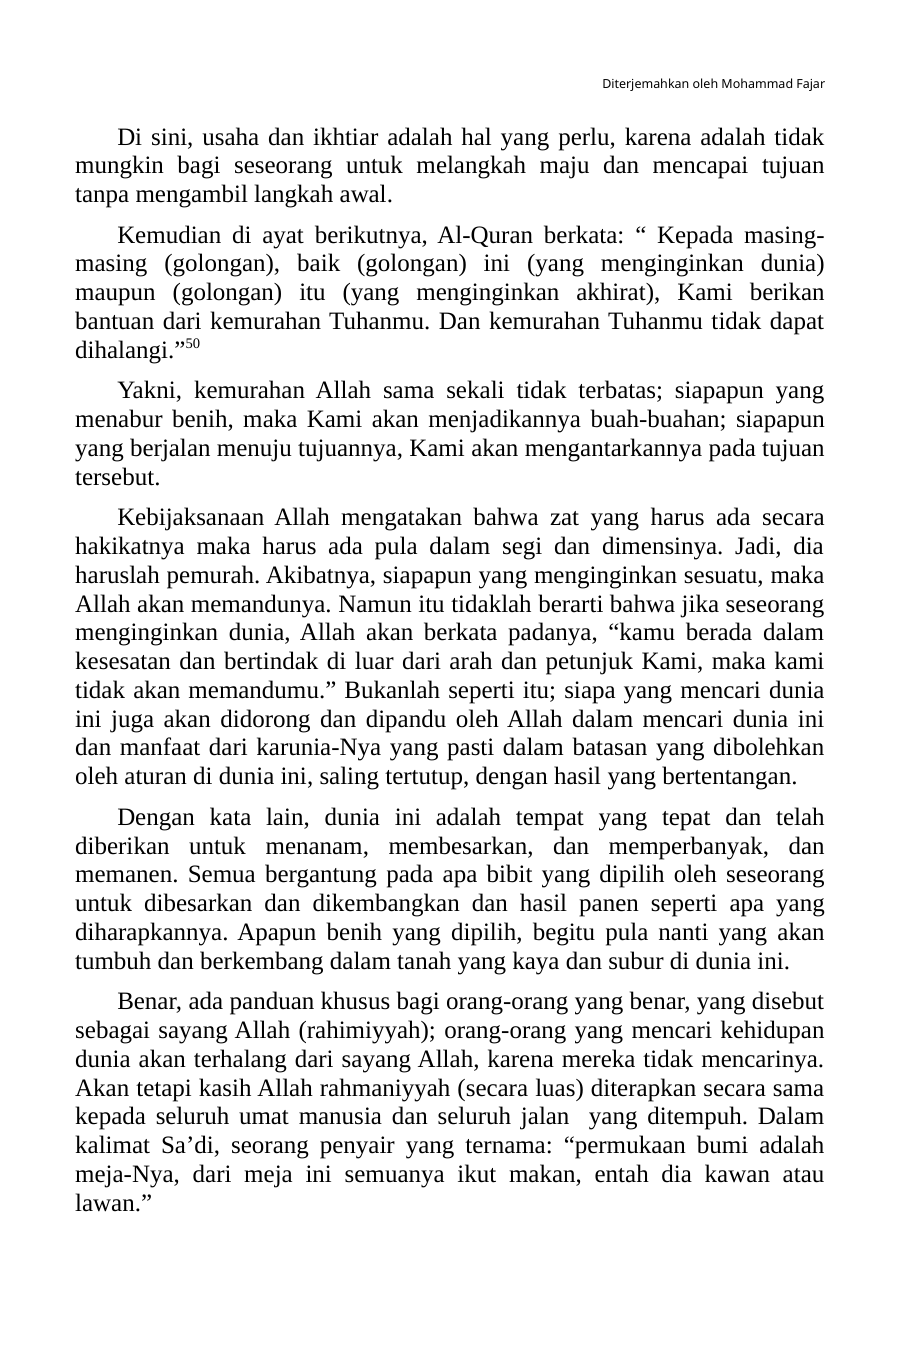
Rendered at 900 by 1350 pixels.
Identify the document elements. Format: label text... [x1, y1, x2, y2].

text Yakni, kemurahan Allah sama sekali tidak terbatas; siapapun yang menabur benih, maka Kami akan menjadikannya buah-buahan; siapapun yang berjalan menuju tujuannya, Kami akan mengantarkannya pada tujuan tersebut. [75, 376, 825, 491]
text Dengan kata lain, dunia ini adalah tempat yang tepat dan telah diberikan untuk menanam, membesarkan, dan memperbanyak, dan memanen. Semua bergantung pada apa bibit yang dipilih oleh seseorang untuk dibesarkan dan dikembangkan dan hasil panen seperti apa yang diharapkannya. Apapun benih yang dipilih, begitu pula nanti yang akan tumbuh dan berkembang dalam tanah yang kaya dan subur di dunia ini. [75, 802, 825, 974]
text Di sini, usaha dan ikhtiar adalah hal yang perlu, karena adalah tidak mungkin bagi seseorang untuk melangkah maju dan mencapai tujuan tanpa mengambil langkah awal. [75, 122, 825, 208]
text Kebijaksanaan Allah mengatakan bahwa zat yang harus ada secara hakikatnya maka harus ada pula dalam segi dan dimensinya. Jadi, dia haruslah pemurah. Akibatnya, siapapun yang menginginkan sesuatu, maka Allah akan memandunya. Namun itu tidaklah berarti bahwa jika seseorang menginginkan dunia, Allah akan berkata padanya, “kamu berada dalam kesesatan dan bertindak di luar dari arah dan petunjuk Kami, maka kami tidak akan memandumu.” Bukanlah seperti itu; siapa yang mencari dunia ini juga akan didorong dan dipandu oleh Allah dalam mencari dunia ini dan manfaat dari karunia-Nya yang pasti dalam batasan yang dibolehkan oleh aturan di dunia ini, saling tertutup, dengan hasil yang bertentangan. [75, 502, 825, 790]
text Kemudian di ayat berikutnya, Al-Quran berkata: “ Kepada masing-masing (golongan), baik (golongan) ini (yang menginginkan dunia) maupun (golongan) itu (yang menginginkan akhirat), Kami berikan bantuan dari kemurahan Tuhanmu. Dan kemurahan Tuhanmu tidak dapat dihalangi.” [75, 220, 825, 363]
text Benar, ada panduan khusus bagi orang-orang yang benar, yang disebut sebagai sayang Allah (rahimiyyah); orang-orang yang mencari kehidupan dunia akan terhalang dari sayang Allah, karena mereka tidak mencarinya. Akan tetapi kasih Allah rahmaniyyah (secara luas) diterapkan secara sama kepada seluruh umat manusia dan seluruh jalan yang ditempuh. Dalam kalimat Sa’di, seorang penyair yang ternama: “permukaan bumi adalah meja-Nya, dari meja ini semuanya ikut makan, entah dia kawan atau lawan.” [75, 986, 825, 1216]
